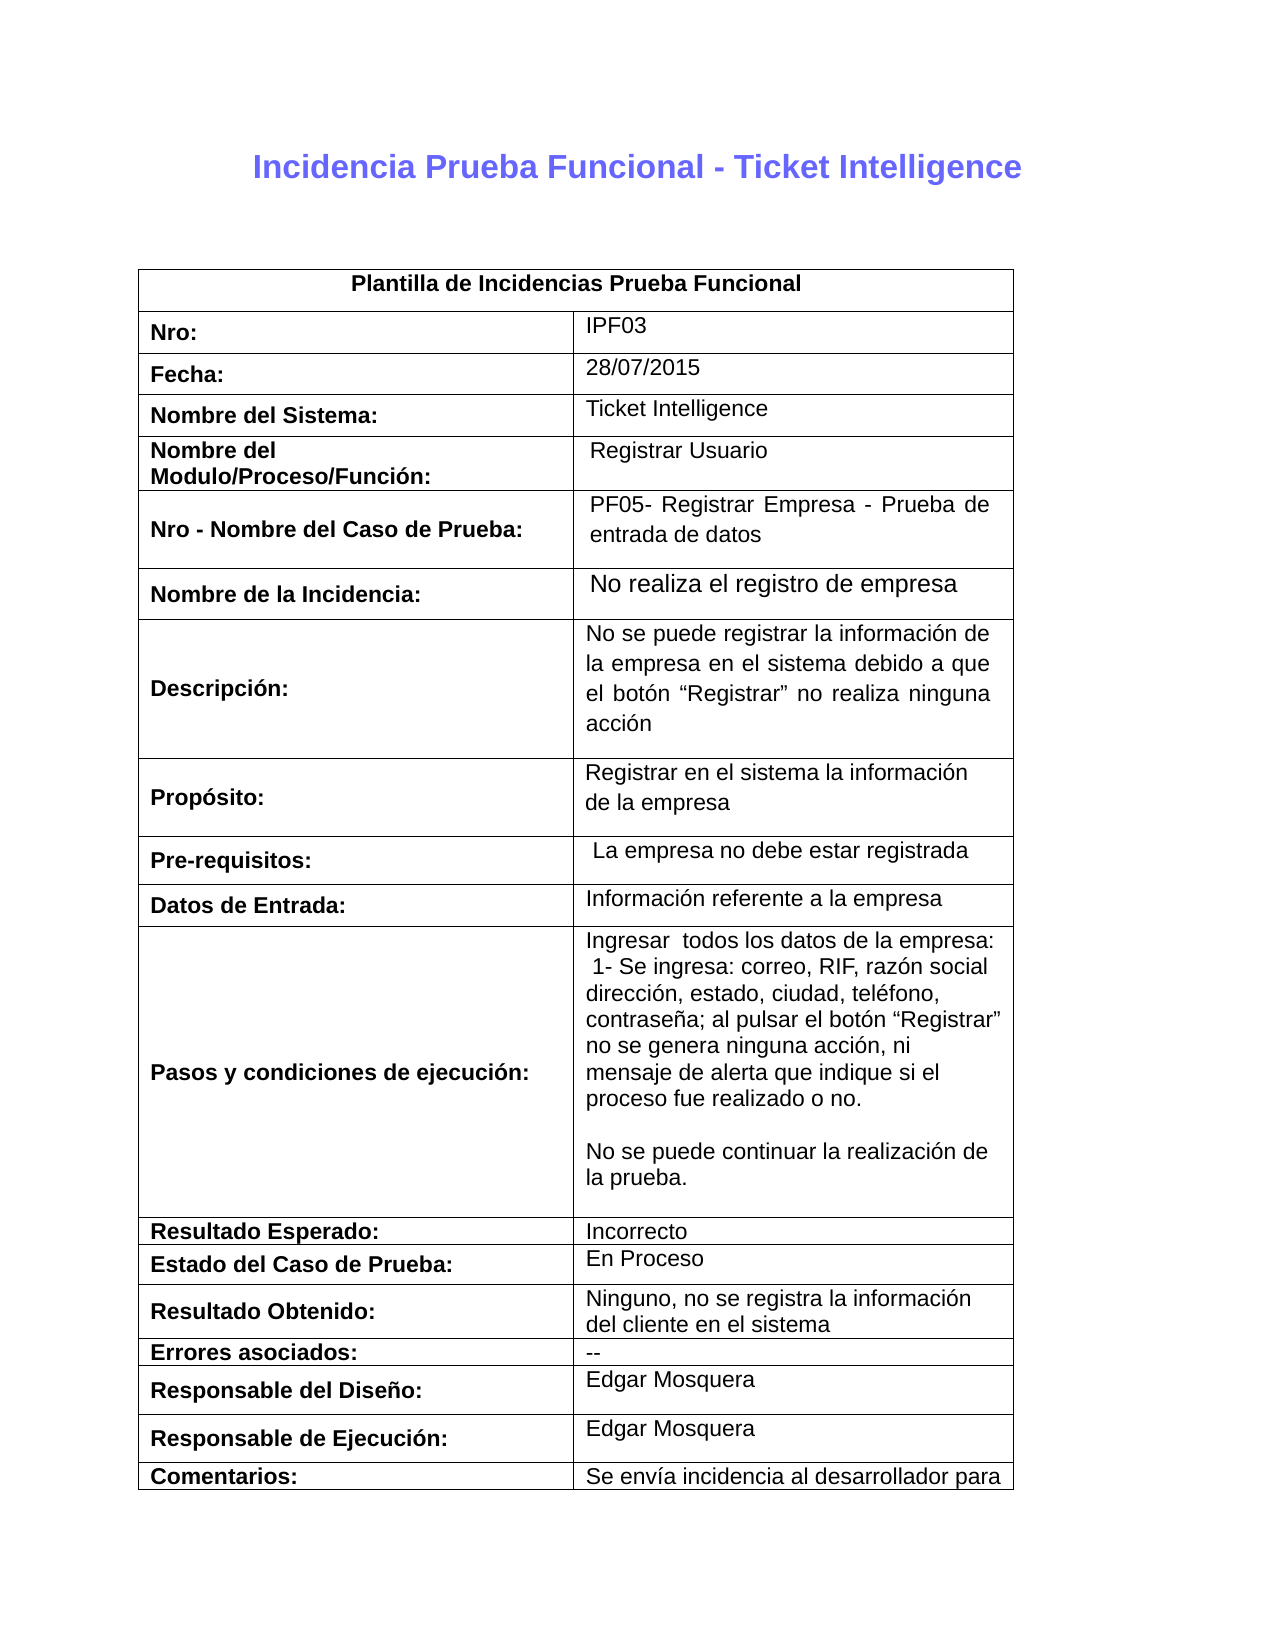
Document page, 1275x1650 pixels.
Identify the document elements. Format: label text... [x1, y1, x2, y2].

table_cell Datos de Entrada: [139, 885, 573, 926]
table_cell Pre-requisitos: [139, 837, 573, 884]
table_cell Nro: [139, 312, 573, 352]
table_cell Resultado Esperado: [139, 1218, 573, 1244]
table_cell Registrar en el sistema la información de la empresa [574, 759, 1013, 836]
table_cell Descripción: [139, 620, 573, 757]
table_cell Estado del Caso de Prueba: [139, 1245, 573, 1284]
table_cell Edgar Mosquera [574, 1415, 1013, 1462]
table_cell Responsable de Ejecución: [139, 1415, 573, 1462]
table_header Plantilla de Incidencias Prueba Funcional [139, 270, 1013, 311]
table_cell No se puede registrar la información de la empresa en el sistema debido a que el botón “Registrar” no realiza ninguna acción [574, 620, 1013, 757]
table_cell PF05- Registrar Empresa - Prueba de entrada de datos [574, 491, 1013, 568]
table_cell Ticket Intelligence [574, 395, 1013, 436]
text Incidencia Prueba Funcional - Ticket Intelligence [118, 147, 1157, 185]
table_cell Se envía incidencia al desarrollador para [574, 1463, 1013, 1489]
table_cell Resultado Obtenido: [139, 1285, 573, 1338]
table_cell Información referente a la empresa [574, 885, 1013, 926]
table_cell Propósito: [139, 759, 573, 836]
table_cell Registrar Usuario [574, 437, 1013, 489]
table_cell Incorrecto [574, 1218, 1013, 1244]
table_cell Comentarios: [139, 1463, 573, 1489]
table_cell En Proceso [574, 1245, 1013, 1284]
table_cell -- [574, 1339, 1013, 1365]
table_cell Ninguno, no se registra la información del cliente en el sistema [574, 1285, 1013, 1338]
table_cell No realiza el registro de empresa [574, 569, 1013, 619]
table_cell La empresa no debe estar registrada [574, 837, 1013, 884]
table_cell Edgar Mosquera [574, 1366, 1013, 1413]
table_cell Responsable del Diseño: [139, 1366, 573, 1413]
table_cell Errores asociados: [139, 1339, 573, 1365]
table_cell Nombre del Sistema: [139, 395, 573, 436]
table_cell Nombre del Modulo/Proceso/Función: [139, 437, 573, 489]
table_cell IPF03 [574, 312, 1013, 352]
table_cell Ingresar todos los datos de la empresa: 1- Se ingresa: correo, RIF, razón social dirección, estado, ciudad, teléfono, contraseña; al pulsar el botón “Registrar” no se genera ninguna acción, ni mensaje de alerta que indique si el proceso fue realizado o no. No se puede continuar la realización de la prueba. [574, 927, 1013, 1217]
table_cell 28/07/2015 [574, 354, 1013, 394]
table_cell Fecha: [139, 354, 573, 394]
table_cell Pasos y condiciones de ejecución: [139, 927, 573, 1217]
table_cell Nro - Nombre del Caso de Prueba: [139, 491, 573, 568]
table_cell Nombre de la Incidencia: [139, 569, 573, 619]
